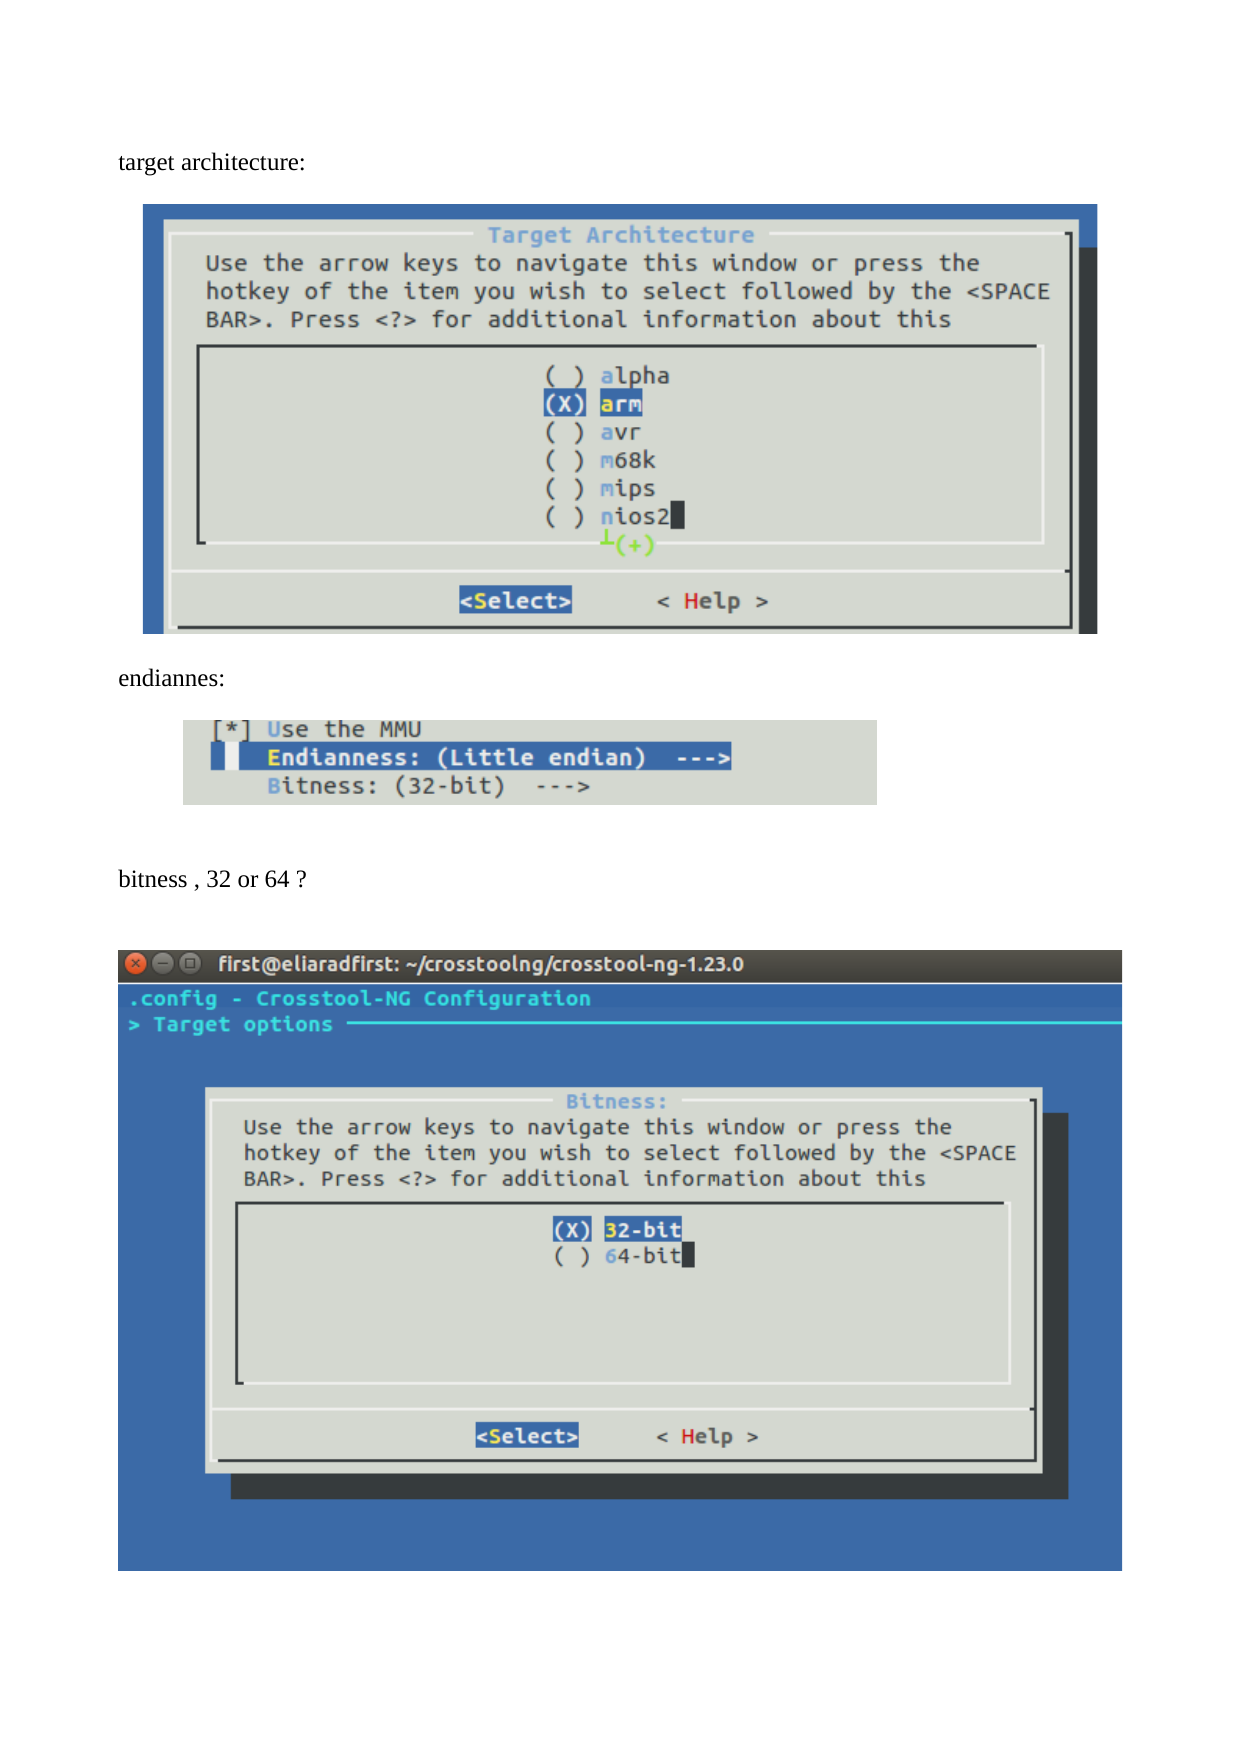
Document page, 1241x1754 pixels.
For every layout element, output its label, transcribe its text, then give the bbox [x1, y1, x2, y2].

text endiannes: [118, 663, 1122, 692]
picture [118, 950, 1123, 1571]
text target architecture: [118, 147, 1122, 176]
picture [183, 720, 877, 805]
text bitness , 32 or 64 ? [118, 864, 1122, 893]
picture [142, 204, 1098, 634]
